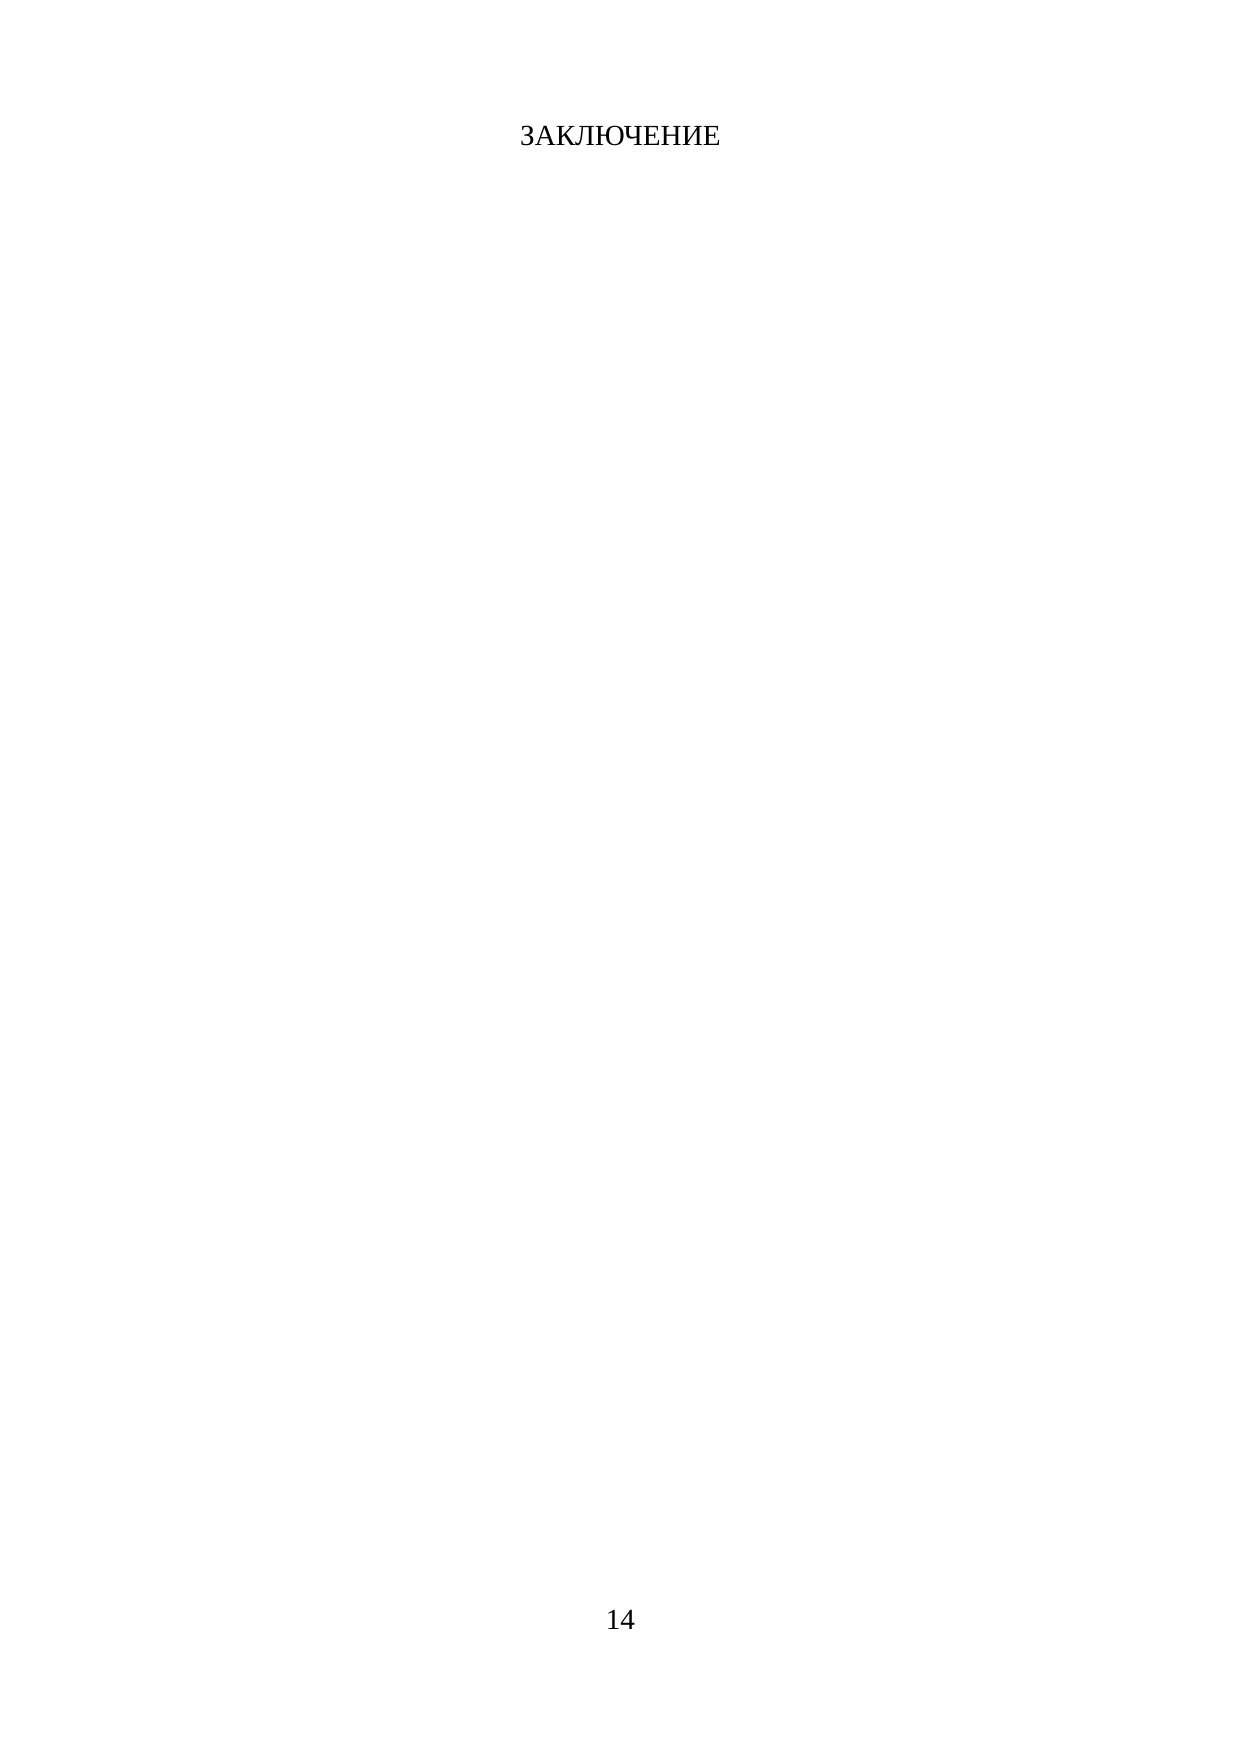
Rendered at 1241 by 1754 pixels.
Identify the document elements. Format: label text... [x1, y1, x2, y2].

subtitle ЗАКЛЮЧЕНИЕ [118, 118, 1122, 152]
